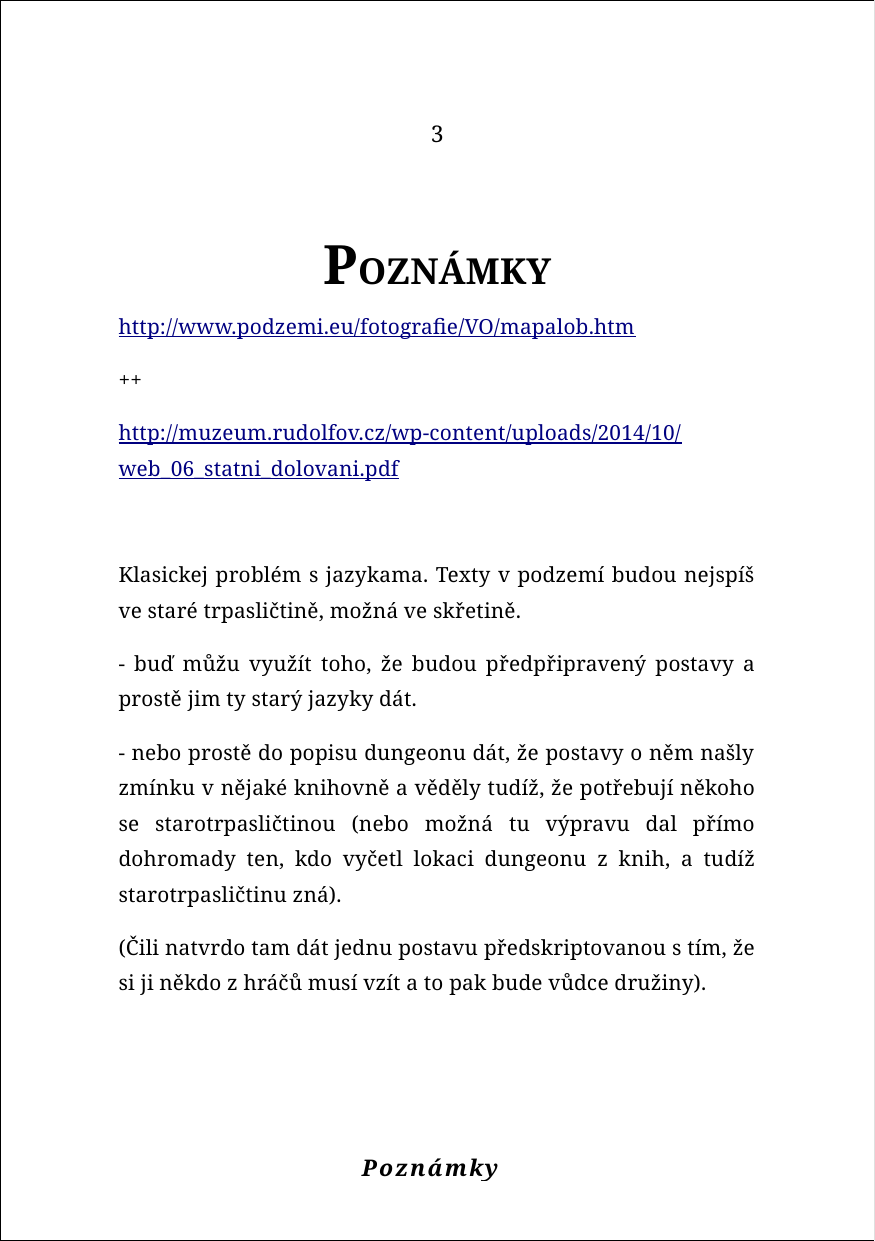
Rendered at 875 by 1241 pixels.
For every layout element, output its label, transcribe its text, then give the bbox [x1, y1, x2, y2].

text - nebo prostě do popisu dungeonu dát, že postavy o něm našly zmínku v nějaké knihovně a věděly tudíž, že potřebují někoho se starotrpasličtinou (nebo možná tu výpravu dal přímo dohromady ten, kdo vyčetl lokaci dungeonu z knih, a tudíž starotrpasličtinu zná). [118, 738, 756, 908]
subtitle Poznámky [118, 226, 756, 300]
text Klasickej problém s jazykama. Texty v podzemí budou nejspíš ve staré trpasličtině, možná ve skřetině. [118, 560, 756, 624]
text http://www.podzemi.eu/fotografie/VO/mapalob.htm [118, 312, 756, 340]
text http://muzeum.rudolfov.cz/wp-content/uploads/2014/10/web_06_statni_dolovani.pdf [118, 418, 756, 482]
text ++ [118, 365, 756, 393]
text - buď můžu využít toho, že budou předpřipravený postavy a prostě jim ty starý jazyky dát. [118, 649, 756, 713]
text (Čili natvrdo tam dát jednu postavu předskriptovanou s tím, že si ji někdo z hráčů musí vzít a to pak bude vůdce družiny). [118, 933, 756, 997]
